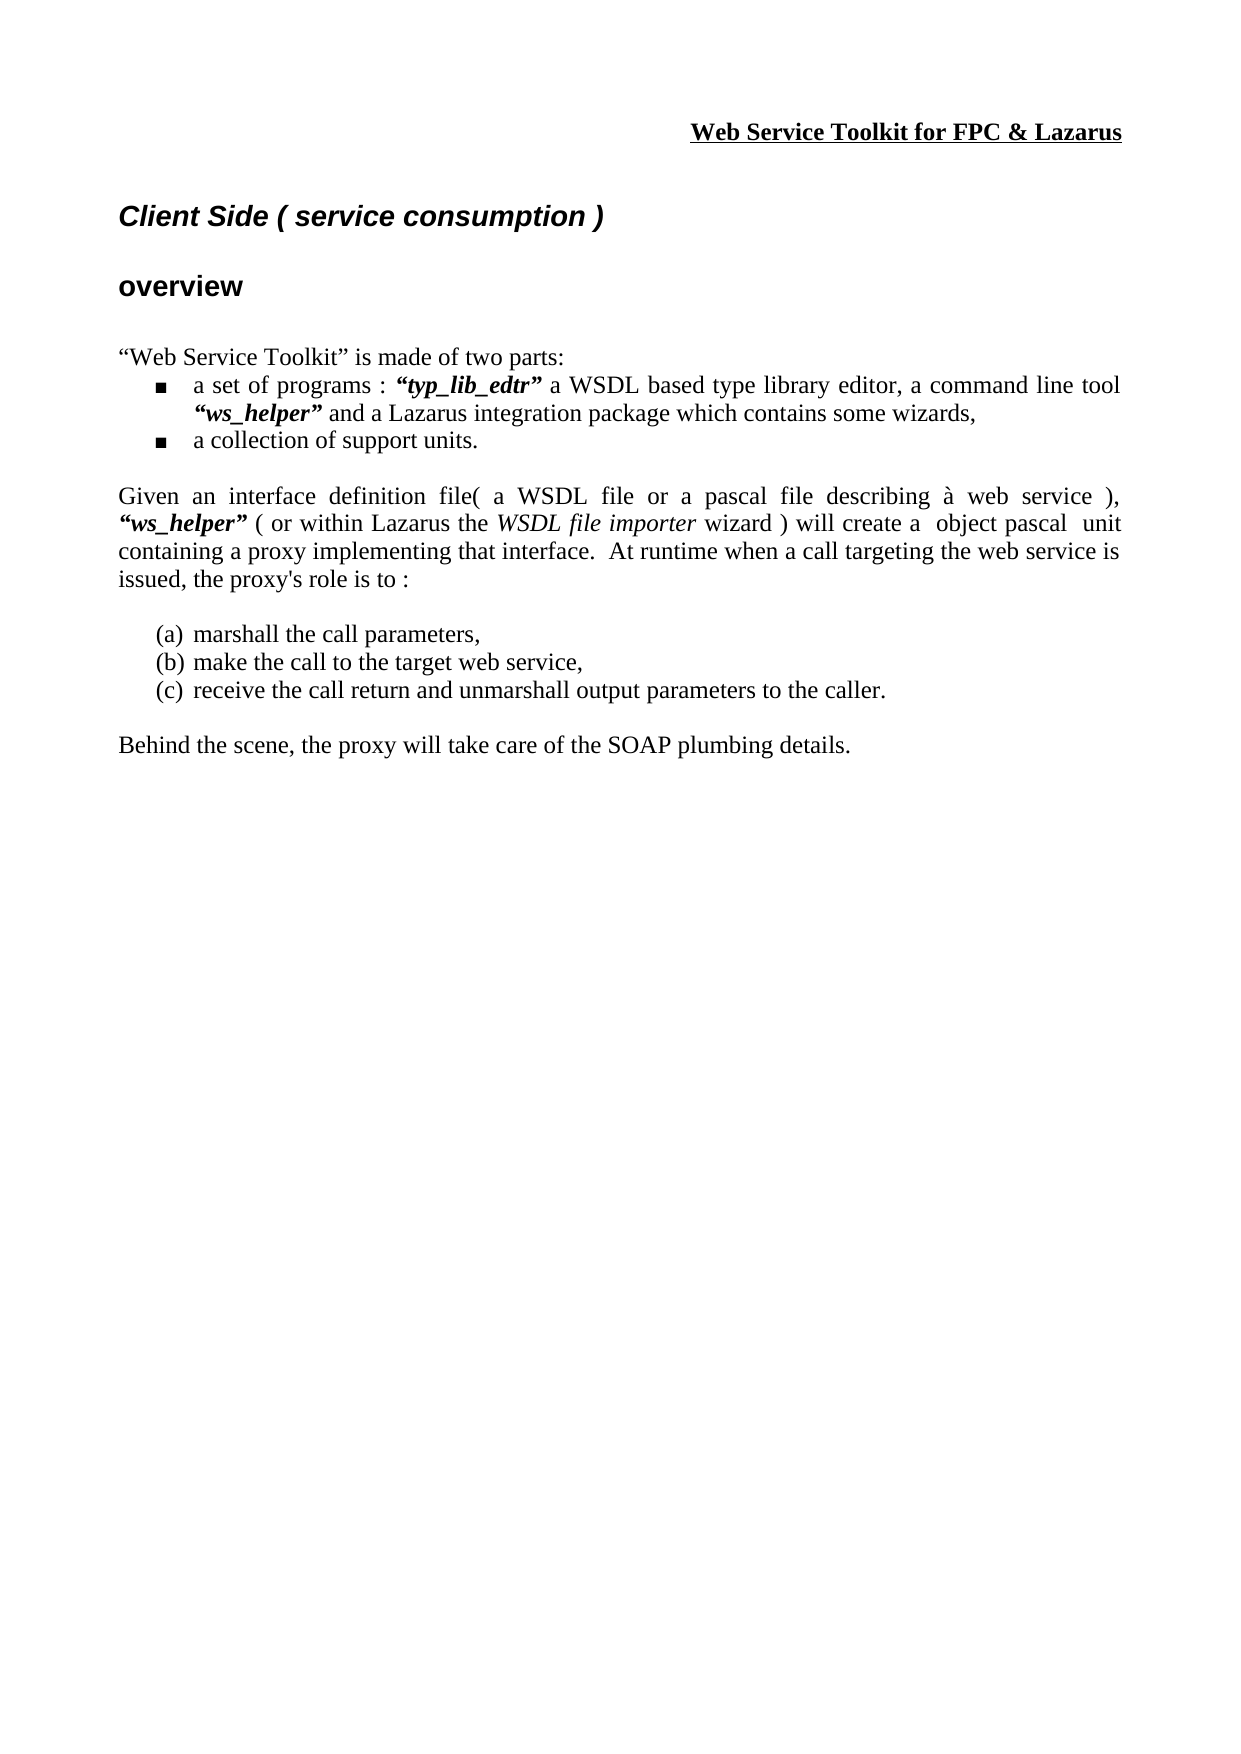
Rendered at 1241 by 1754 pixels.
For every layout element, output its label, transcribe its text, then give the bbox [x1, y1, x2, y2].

subtitle overview [118, 270, 1122, 303]
text Given an interface definition file( a WSDL file or a pascal file describing à web service ), “ws_helper” ( or within Lazarus the WSDL file importer wizard ) will create a object pascal unit containing a proxy implementing that interface. At runtime when a call targeting the web service is issued, the proxy's role is to : [118, 482, 1122, 593]
subtitle Client Side ( service consumption ) [118, 200, 1122, 233]
list a set of programs : “typ_lib_edtr” a WSDL based type library editor, a command line tool “ws_helper” and a Lazarus integration package which contains some wizards, [156, 371, 1122, 426]
list a collection of support units. [156, 426, 1122, 454]
list marshall the call parameters, [156, 620, 1122, 648]
list make the call to the target web service, [156, 648, 1122, 676]
text “Web Service Toolkit” is made of two parts: [118, 343, 1122, 371]
text Behind the scene, the proxy will take care of the SOAP plumbing details. [118, 731, 1122, 759]
list receive the call return and unmarshall output parameters to the caller. [156, 676, 1122, 703]
